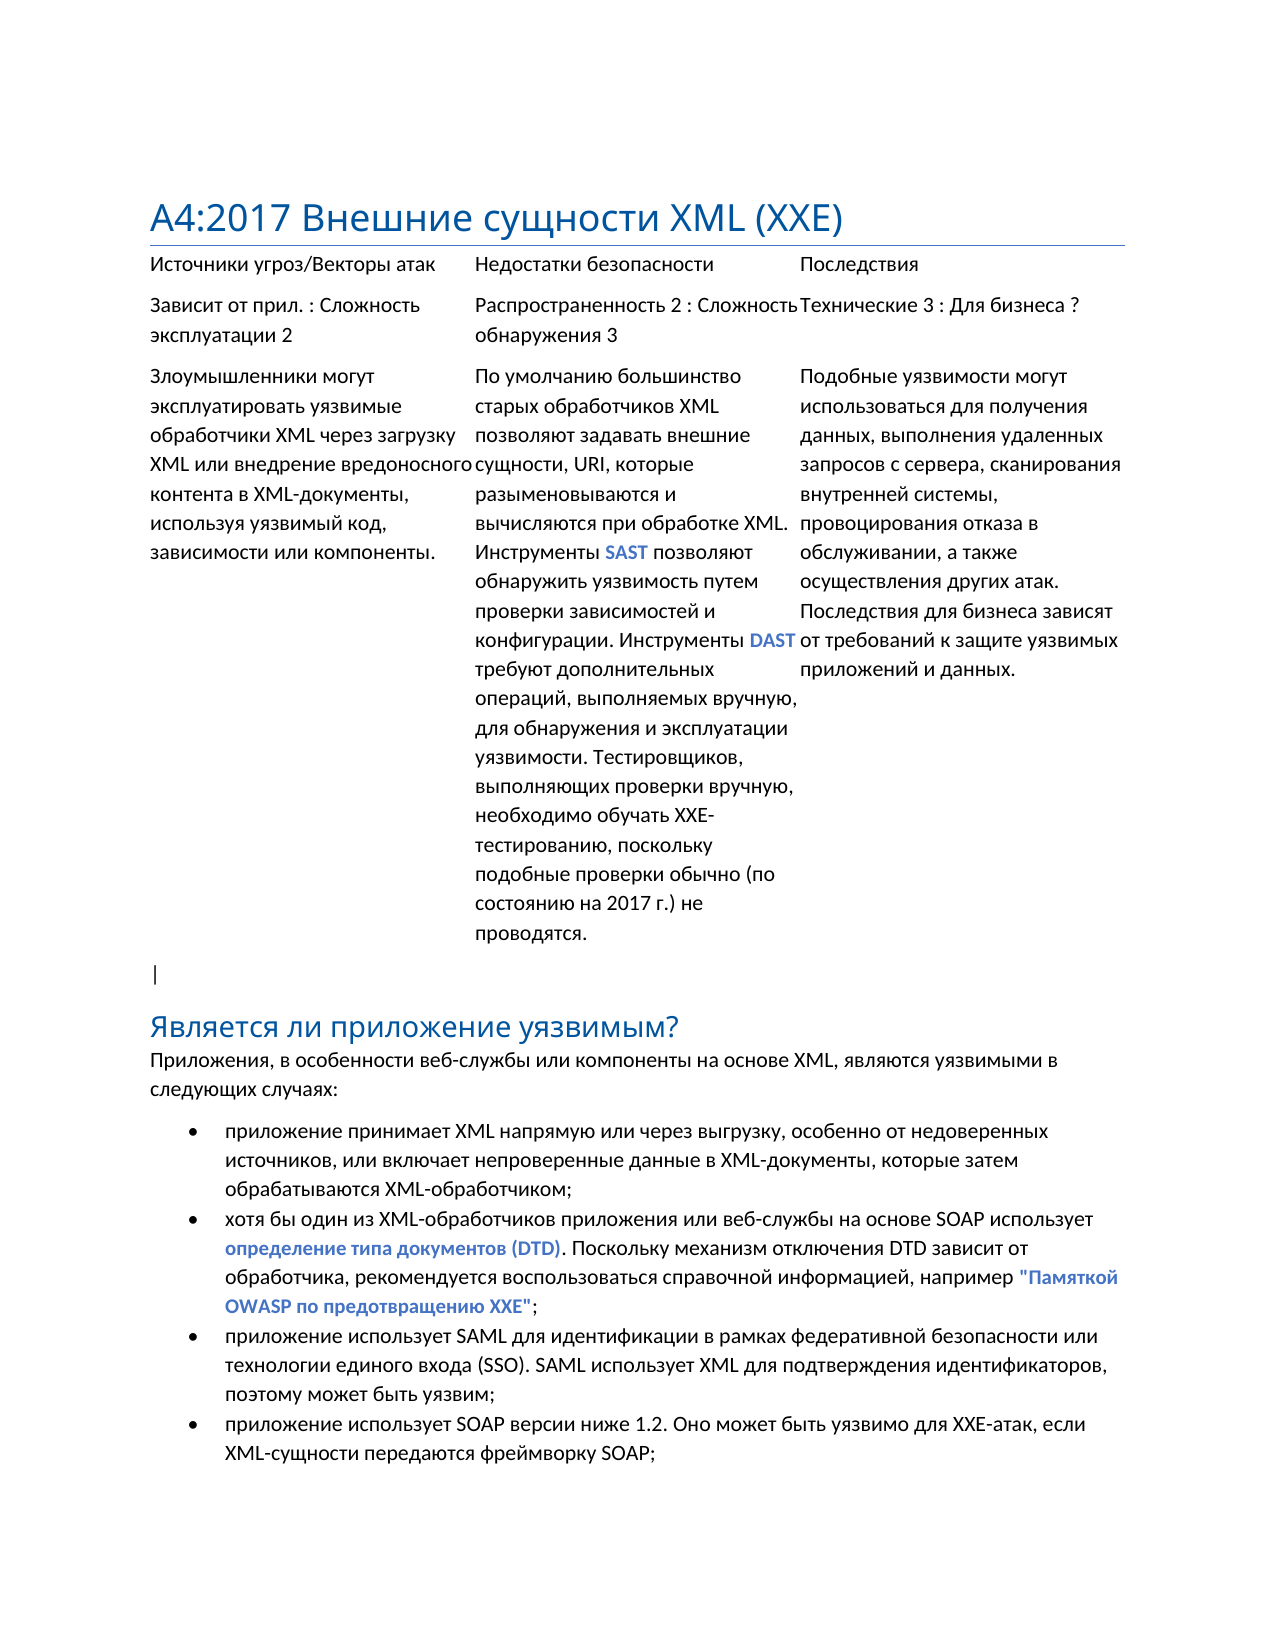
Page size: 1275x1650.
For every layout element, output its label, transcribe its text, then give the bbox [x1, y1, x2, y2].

list приложение использует SOAP версии ниже 1.2. Оно может быть уязвимо для XXE-атак, если XML-сущности передаются фреймворку SOAP; [187, 1410, 1125, 1466]
table_header Недостатки безопасности [475, 250, 800, 292]
list приложение принимает XML напрямую или через выгрузку, особенно от недоверенных источников, или включает непроверенные данные в XML-документы, которые затем обрабатываются XML-обработчиком; [187, 1117, 1125, 1202]
text | [150, 960, 1125, 987]
table_cell Злоумышленники могут эксплуатировать уязвимые обработчики XML через загрузку XML или внедрение вредоносного контента в XML-документы, используя уязвимый код, зависимости или компоненты. [150, 363, 475, 960]
table_header Последствия [800, 250, 1125, 292]
table_cell По умолчанию большинство старых обработчиков XML позволяют задавать внешние сущности, URI, которые разыменовываются и вычисляются при обработке XML. Инструменты SAST позволяют обнаружить уязвимость путем проверки зависимостей и конфигурации. Инструменты DAST требуют дополнительных операций, выполняемых вручную, для обнаружения и эксплуатации уязвимости. Тестировщиков, выполняющих проверки вручную, необходимо обучать XXE-тестированию, поскольку подобные проверки обычно (по состоянию на 2017 г.) не проводятся. [475, 363, 800, 960]
table_cell Распространенность 2 : Сложность обнаружения 3 [475, 292, 800, 363]
text Приложения, в особенности веб-службы или компоненты на основе XML, являются уязвимыми в следующих случаях: [150, 1046, 1125, 1102]
subtitle Является ли приложение уязвимым? [150, 1006, 1125, 1046]
list приложение использует SAML для идентификации в рамках федеративной безопасности или технологии единого входа (SSO). SAML использует XML для подтверждения идентификаторов, поэтому может быть уязвим; [187, 1322, 1125, 1407]
table_header Источники угроз/Векторы атак [150, 250, 475, 292]
subtitle A4:2017 Внешние сущности XML (XXE) [150, 192, 1125, 245]
table_cell Подобные уязвимости могут использоваться для получения данных, выполнения удаленных запросов с сервера, сканирования внутренней системы, провоцирования отказа в обслуживании, а также осуществления других атак. Последствия для бизнеса зависят от требований к защите уязвимых приложений и данных. [800, 363, 1125, 960]
table_cell Технические 3 : Для бизнеса ? [800, 292, 1125, 363]
list хотя бы один из XML-обработчиков приложения или веб-службы на основе SOAP использует определение типа документов (DTD). Поскольку механизм отключения DTD зависит от обработчика, рекомендуется воспользоваться справочной информацией, например "Памяткой OWASP по предотвращению XXE"; [187, 1205, 1125, 1319]
table_cell Зависит от прил. : Сложность эксплуатации 2 [150, 292, 475, 363]
